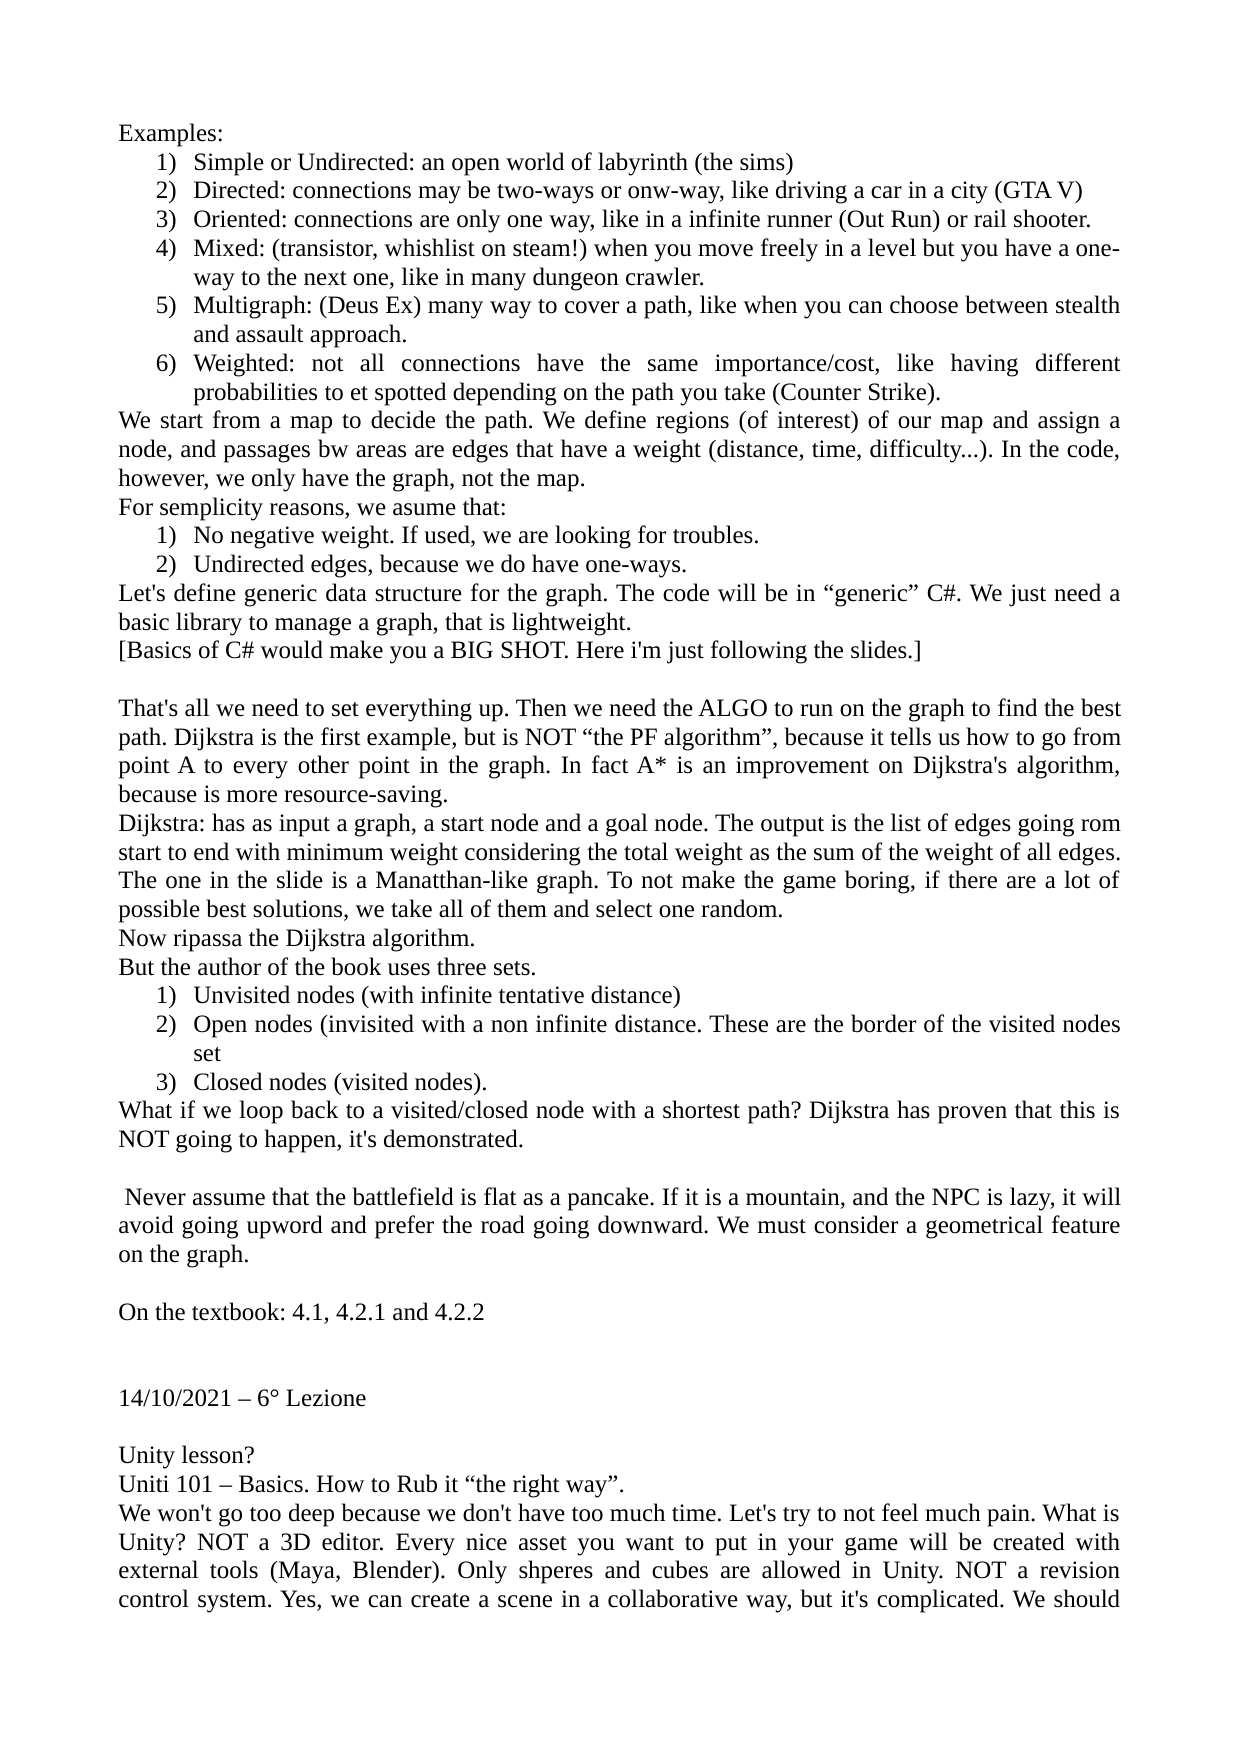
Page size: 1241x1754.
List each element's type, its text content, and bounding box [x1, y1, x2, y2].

text 14/10/2021 – 6° Lezione [118, 1383, 1122, 1412]
text Dijkstra: has as input a graph, a start node and a goal node. The output is the list of edges going rom start to end with minimum weight considering the total weight as the sum of the weight of all edges. The one in the slide is a Manatthan-like graph. To not make the game boring, if there are a lot of possible best solutions, we take all of them and select one random. [118, 808, 1122, 923]
list Mixed: (transistor, whishlist on steam!) when you move freely in a level but you have a one-way to the next one, like in many dungeon crawler. [156, 233, 1122, 291]
text Uniti 101 – Basics. How to Rub it “the right way”. [118, 1469, 1122, 1498]
text We won't go too deep because we don't have too much time. Let's try to not feel much pain. What is Unity? NOT a 3D editor. Every nice asset you want to put in your game will be created with external tools (Maya, Blender). Only shperes and cubes are allowed in Unity. NOT a revision control system. Yes, we can create a scene in a collaborative way, but it's complicated. We should [118, 1498, 1122, 1613]
list Directed: connections may be two-ways or onw-way, like driving a car in a city (GTA V) [156, 176, 1122, 204]
list Simple or Undirected: an open world of labyrinth (the sims) [156, 147, 1122, 176]
text But the author of the book uses three sets. [118, 952, 1122, 981]
text Never assume that the battlefield is flat as a pancake. If it is a mountain, and the NPC is lazy, it will avoid going upword and prefer the road going downward. We must consider a geometrical feature on the graph. [118, 1182, 1122, 1268]
text For semplicity reasons, we asume that: [118, 492, 1122, 521]
text On the textbook: 4.1, 4.2.1 and 4.2.2 [118, 1297, 1122, 1326]
text Let's define generic data structure for the graph. The code will be in “generic” C#. We just need a basic library to manage a graph, that is lightweight. [118, 578, 1122, 636]
text Now ripassa the Dijkstra algorithm. [118, 923, 1122, 952]
text Unity lesson? [118, 1441, 1122, 1469]
text That's all we need to set everything up. Then we need the ALGO to run on the graph to find the best path. Dijkstra is the first example, but is NOT “the PF algorithm”, because it tells us how to go from point A to every other point in the graph. In fact A* is an improvement on Dijkstra's algorithm, because is more resource-saving. [118, 693, 1122, 808]
list Weighted: not all connections have the same importance/cost, like having different probabilities to et spotted depending on the path you take (Counter Strike). [156, 348, 1122, 406]
list No negative weight. If used, we are looking for troubles. [156, 521, 1122, 549]
text [Basics of C# would make you a BIG SHOT. Here i'm just following the slides.] [118, 636, 1122, 664]
list Open nodes (invisited with a non infinite distance. These are the border of the visited nodes set [156, 1009, 1122, 1067]
list Undirected edges, because we do have one-ways. [156, 549, 1122, 578]
list Oriented: connections are only one way, like in a infinite runner (Out Run) or rail shooter. [156, 204, 1122, 233]
list Closed nodes (visited nodes). [156, 1067, 1122, 1096]
list Multigraph: (Deus Ex) many way to cover a path, like when you can choose between stealth and assault approach. [156, 291, 1122, 348]
text We start from a map to decide the path. We define regions (of interest) of our map and assign a node, and passages bw areas are edges that have a weight (distance, time, difficulty...). In the code, however, we only have the graph, not the map. [118, 406, 1122, 492]
list Unvisited nodes (with infinite tentative distance) [156, 981, 1122, 1009]
text Examples: [118, 118, 1122, 147]
text What if we loop back to a visited/closed node with a shortest path? Dijkstra has proven that this is NOT going to happen, it's demonstrated. [118, 1096, 1122, 1153]
